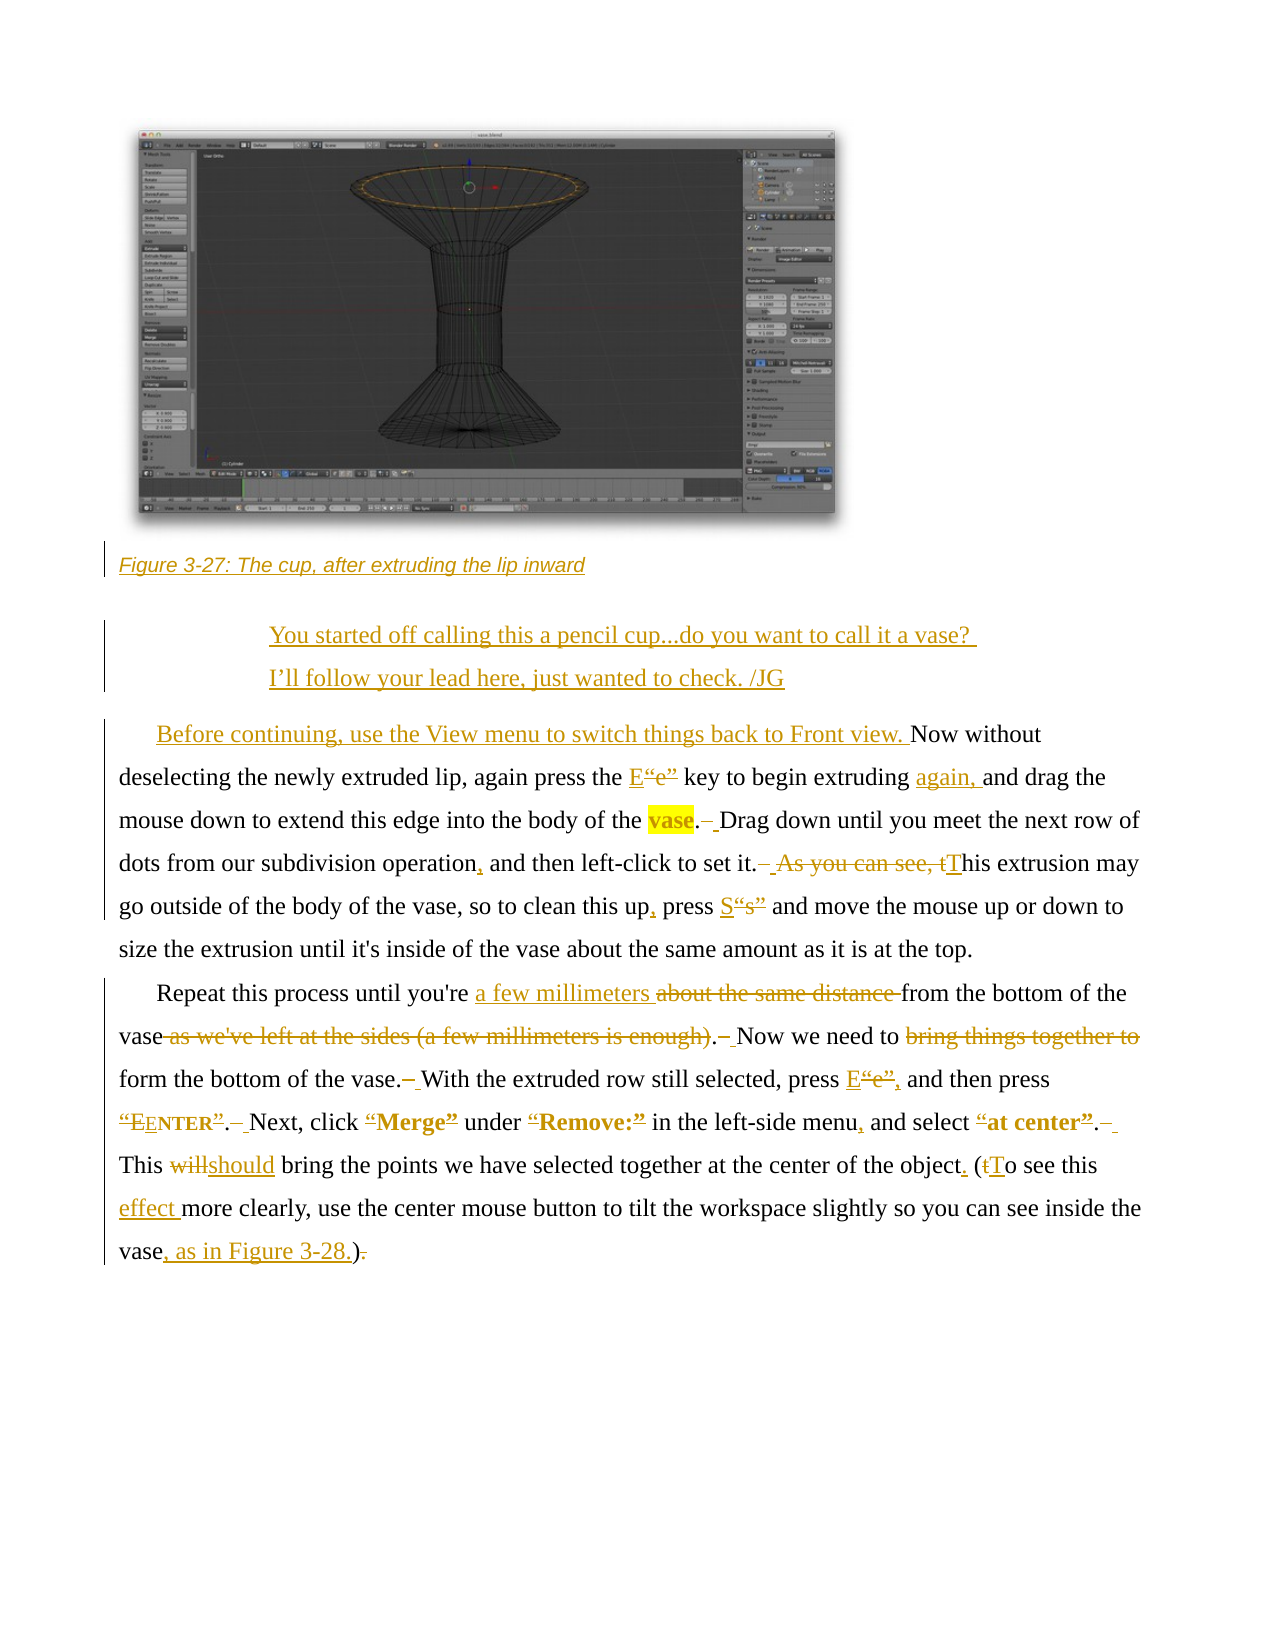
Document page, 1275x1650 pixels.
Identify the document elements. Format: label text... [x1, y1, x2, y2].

text Repeat this process until you're a few millimeters from the bottom of the vase. Now we need to form the bottom of the vase. With the extruded row still selected, press E, and then press enter. Next, click Merge under Remove: in the left-side menu, and select at center. This should bring the points we have selected together at the center of the object. (To see this effect more clearly, use the center mouse button to tilt the workspace slightly so you can see inside the vase, as in Figure 3-28.) [118, 978, 1156, 1265]
text Before continuing, use the View menu to switch things back to Front view. Now without deselecting the newly extruded lip, again press the E key to begin extruding again, and drag the mouse down to extend this edge into the body of the vase. Drag down until you meet the next row of dots from our subdivision operation, and then left-click to set it. This extrusion may go outside of the body of the vase, so to clean this up, press S and move the mouse up or down to size the extrusion until it's inside of the vase about the same amount as it is at the top. [118, 719, 1156, 963]
text Figure 3-27: The cup, after extruding the lip inward [118, 118, 1156, 577]
text You started off calling this a pencil cup...do you want to call it a vase? I’ll follow your lead here, just wanted to check. /JG [268, 620, 1006, 692]
picture [118, 118, 855, 541]
